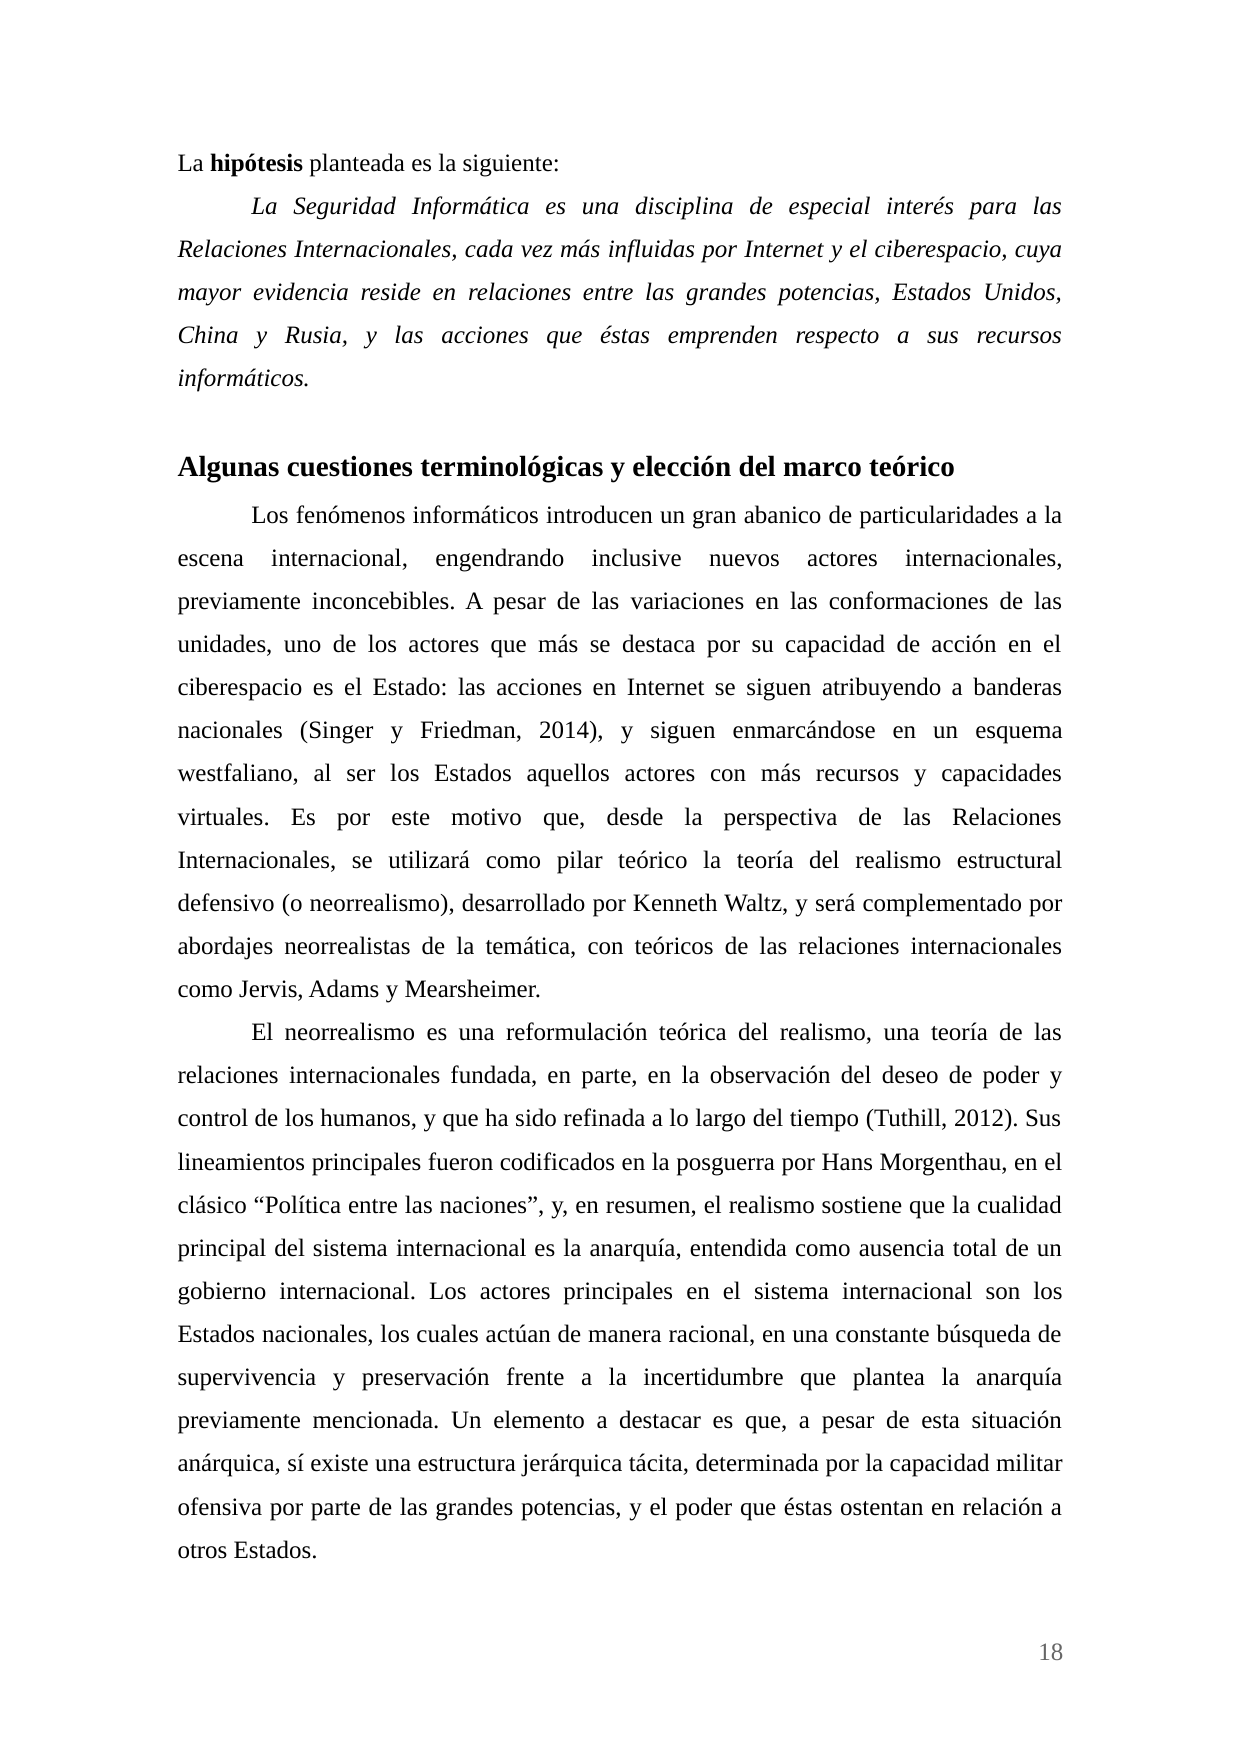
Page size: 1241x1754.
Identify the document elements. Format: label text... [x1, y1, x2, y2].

text Los fenómenos informáticos introducen un gran abanico de particularidades a la escena internacional, engendrando inclusive nuevos actores internacionales, previamente inconcebibles. A pesar de las variaciones en las conformaciones de las unidades, uno de los actores que más se destaca por su capacidad de acción en el ciberespacio es el Estado: las acciones en Internet se siguen atribuyendo a banderas nacionales (Singer y Friedman, 2014), y siguen enmarcándose en un esquema westfaliano, al ser los Estados aquellos actores con más recursos y capacidades virtuales. Es por este motivo que, desde la perspectiva de las Relaciones Internacionales, se utilizará como pilar teórico la teoría del realismo estructural defensivo (o neorrealismo), desarrollado por Kenneth Waltz, y será complementado por abordajes neorrealistas de la temática, con teóricos de las relaciones internacionales como Jervis, Adams y Mearsheimer. [177, 500, 1063, 1003]
text La Seguridad Informática es una disciplina de especial interés para las Relaciones Internacionales, cada vez más influidas por Internet y el ciberespacio, cuya mayor evidencia reside en relaciones entre las grandes potencias, Estados Unidos, China y Rusia, y las acciones que éstas emprenden respecto a sus recursos informáticos. [177, 191, 1063, 392]
text La hipótesis planteada es la siguiente: [177, 148, 1063, 176]
text Algunas cuestiones terminológicas y elección del marco teórico [177, 449, 1063, 483]
text El neorrealismo es una reformulación teórica del realismo, una teoría de las relaciones internacionales fundada, en parte, en la observación del deseo de poder y control de los humanos, y que ha sido refinada a lo largo del tiempo (Tuthill, 2012). Sus lineamientos principales fueron codificados en la posguerra por Hans Morgenthau, en el clásico “Política entre las naciones”, y, en resumen, el realismo sostiene que la cualidad principal del sistema internacional es la anarquía, entendida como ausencia total de un gobierno internacional. Los actores principales en el sistema internacional son los Estados nacionales, los cuales actúan de manera racional, en una constante búsqueda de supervivencia y preservación frente a la incertidumbre que plantea la anarquía previamente mencionada. Un elemento a destacar es que, a pesar de esta situación anárquica, sí existe una estructura jerárquica tácita, determinada por la capacidad militar ofensiva por parte de las grandes potencias, y el poder que éstas ostentan en relación a otros Estados. [177, 1017, 1063, 1563]
